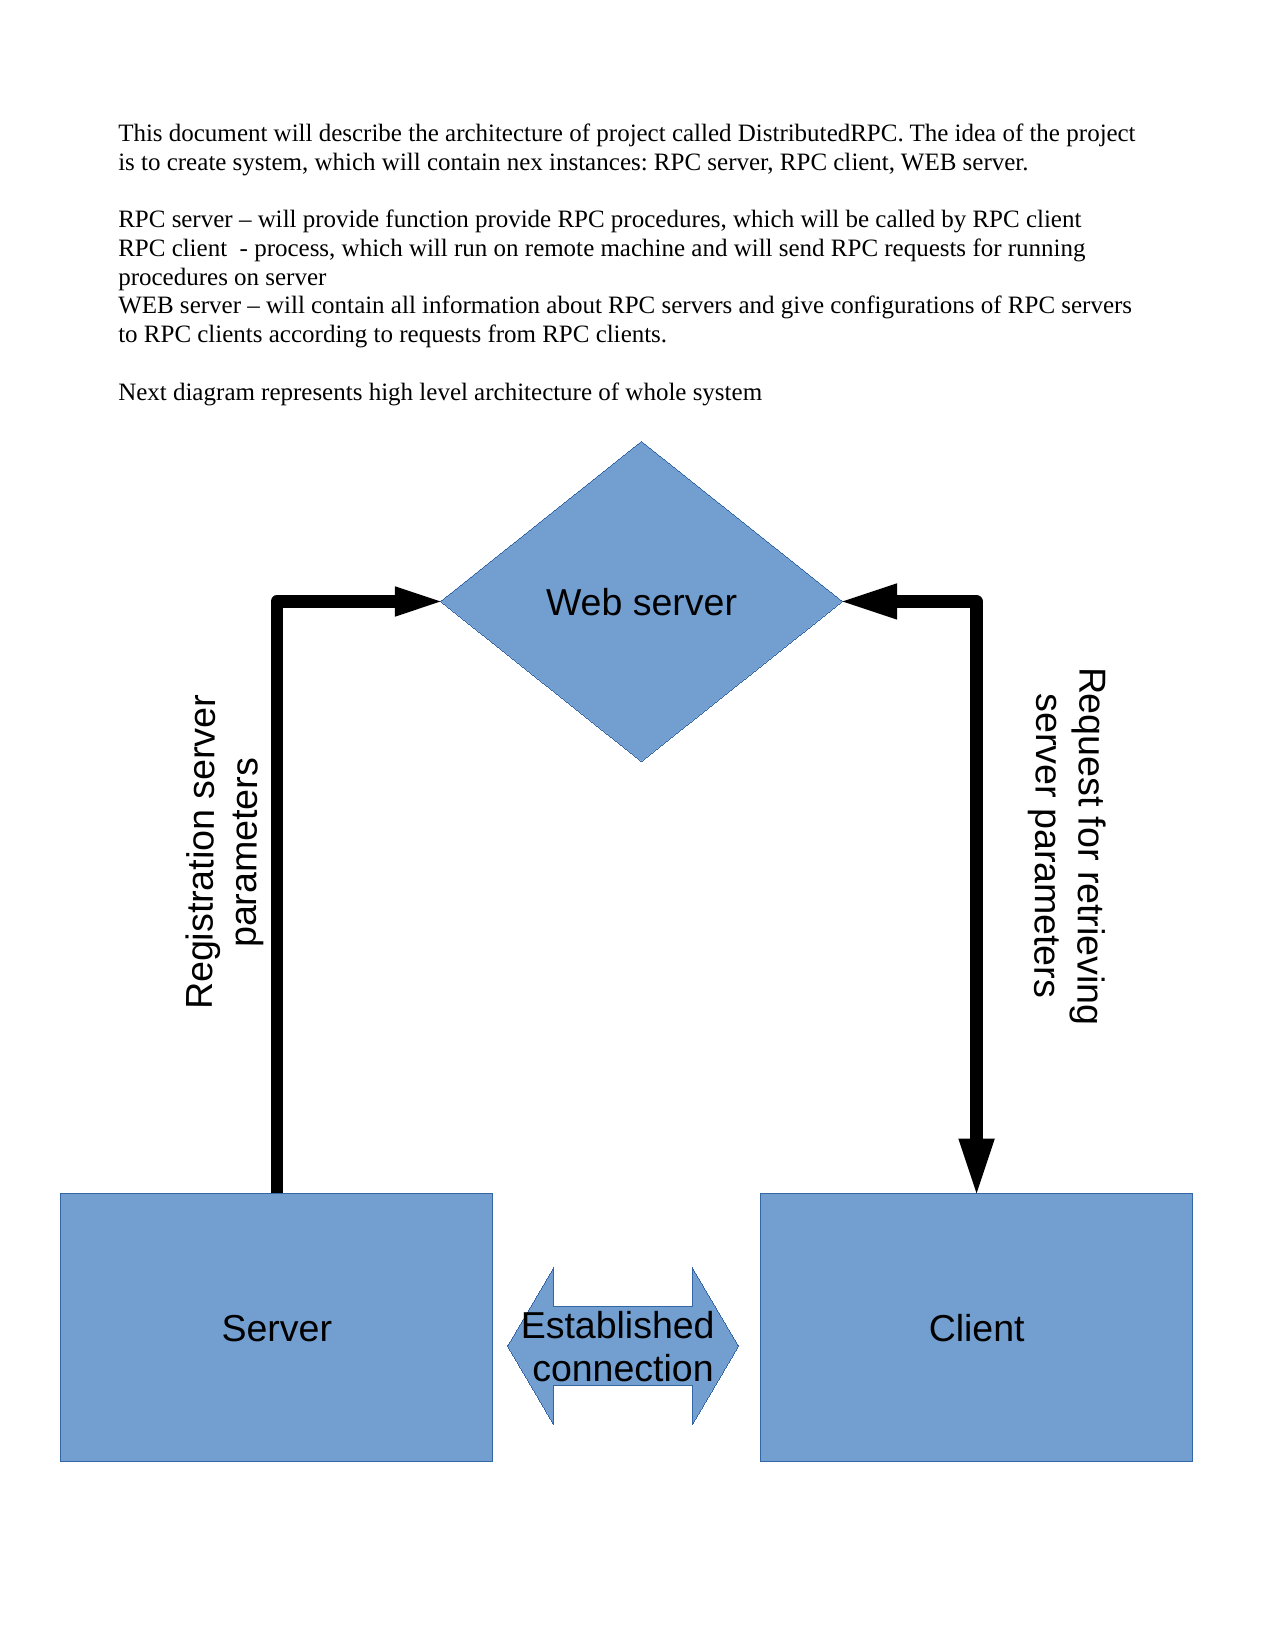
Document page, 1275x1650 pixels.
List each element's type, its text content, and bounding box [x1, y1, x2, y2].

text WEB server – will contain all information about RPC servers and give configurations of RPC servers to RPC clients according to requests from RPC clients. [118, 291, 1157, 348]
text RPC client - process, which will run on remote machine and will send RPC requests for running procedures on server [118, 233, 1157, 291]
text Next diagram represents high level architecture of whole system [118, 377, 1157, 406]
text RPC server – will provide function provide RPC procedures, which will be called by RPC client [118, 204, 1157, 233]
text This document will describe the architecture of project called DistributedRPC. The idea of the project is to create system, which will contain nex instances: RPC server, RPC client, WEB server. [118, 118, 1157, 176]
